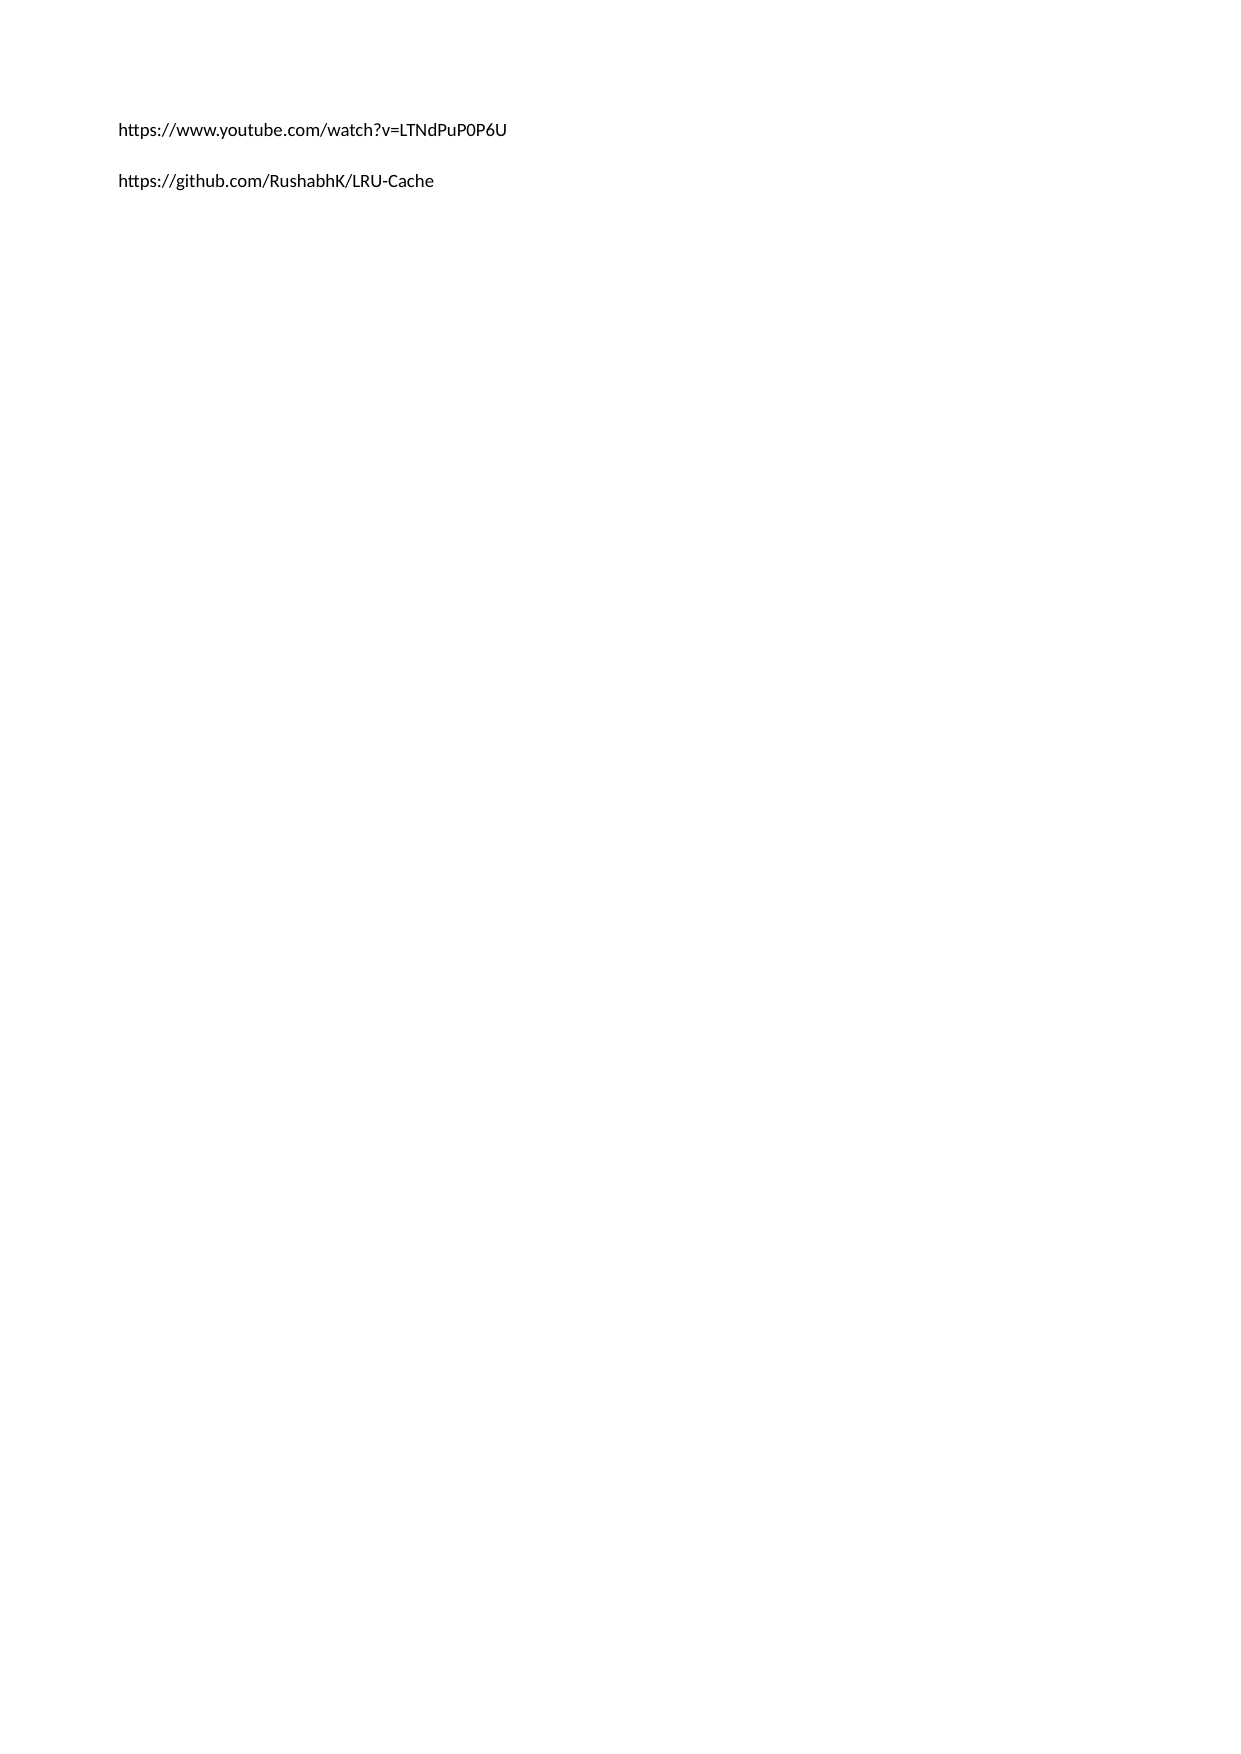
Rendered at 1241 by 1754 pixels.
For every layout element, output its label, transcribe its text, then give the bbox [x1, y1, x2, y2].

text https://www.youtube.com/watch?v=LTNdPuP0P6U [118, 118, 1122, 141]
text https://github.com/RushabhK/LRU-Cache [118, 169, 1122, 192]
